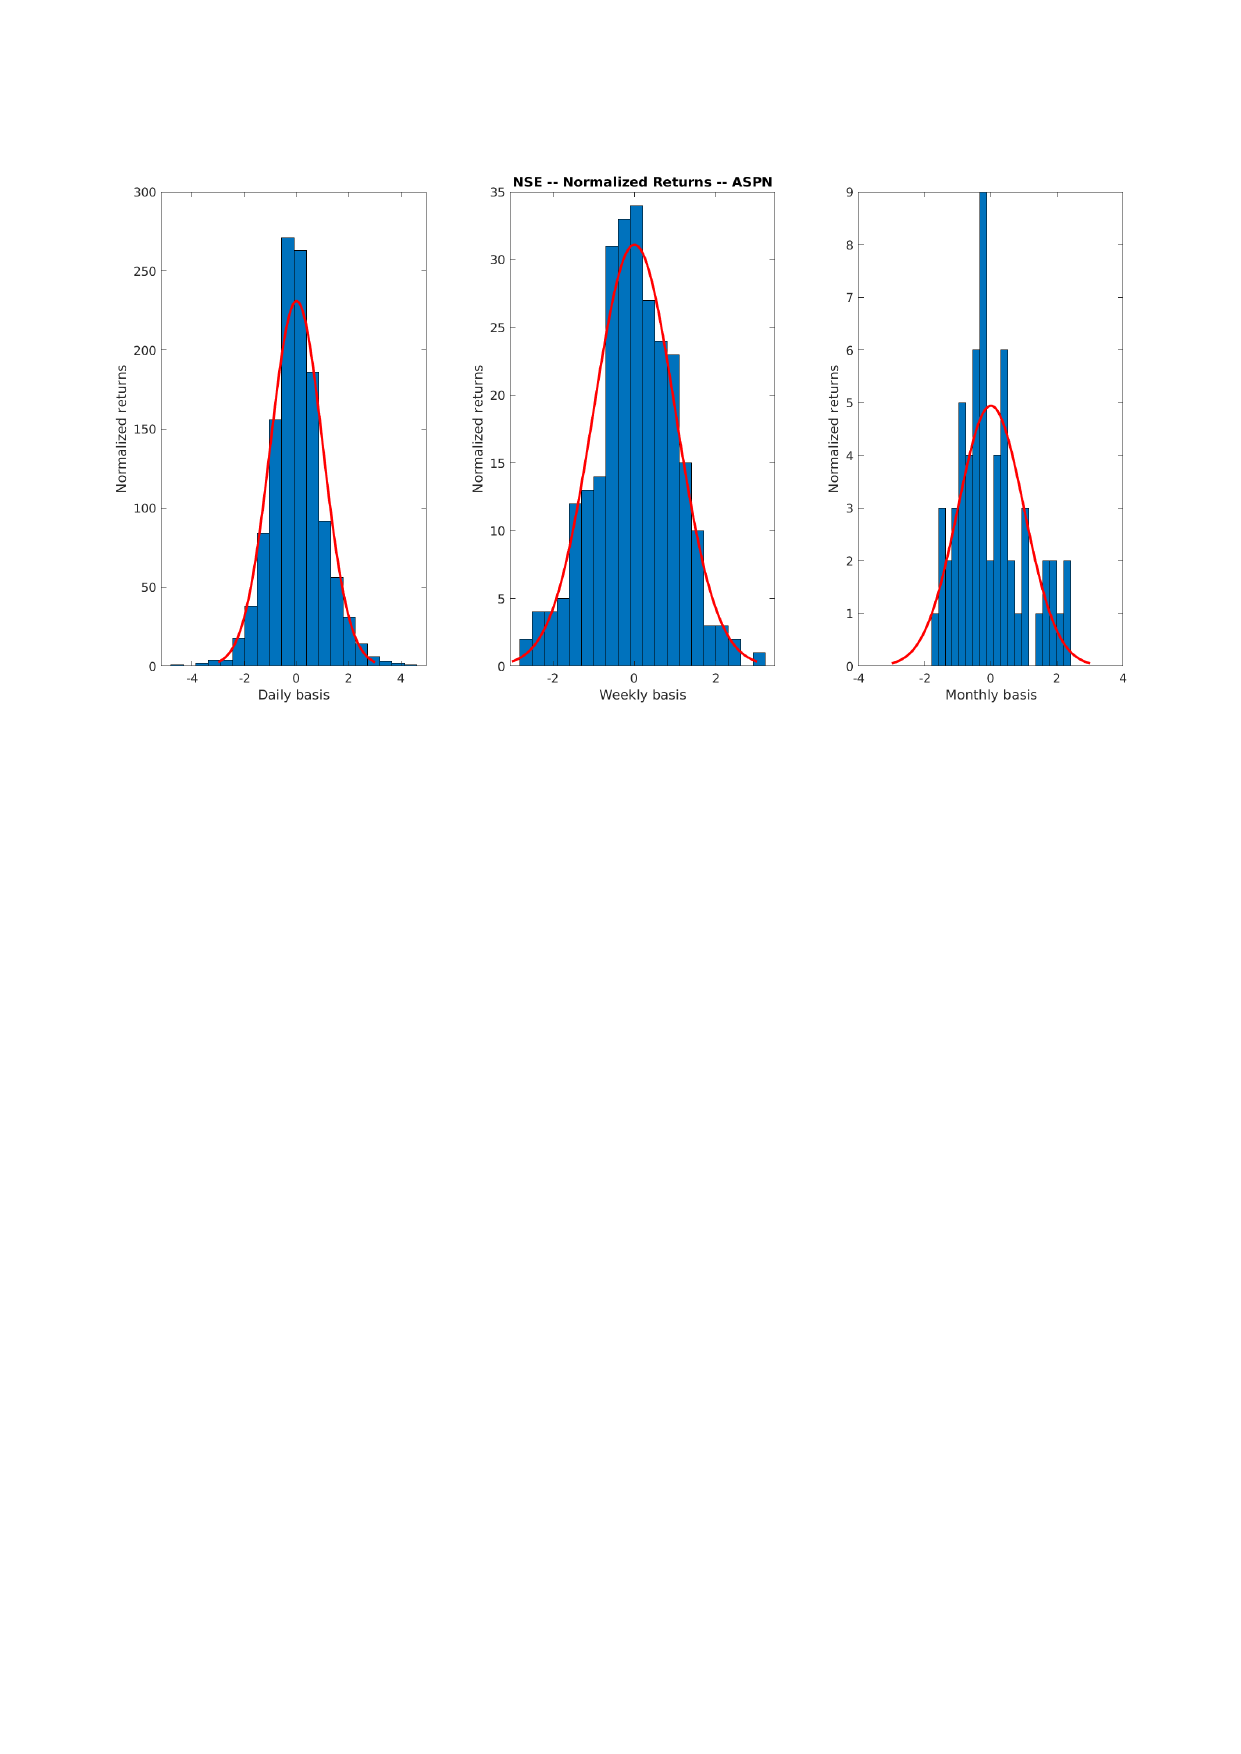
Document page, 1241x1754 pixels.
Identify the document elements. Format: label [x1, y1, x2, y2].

picture [0, 148, 1241, 730]
